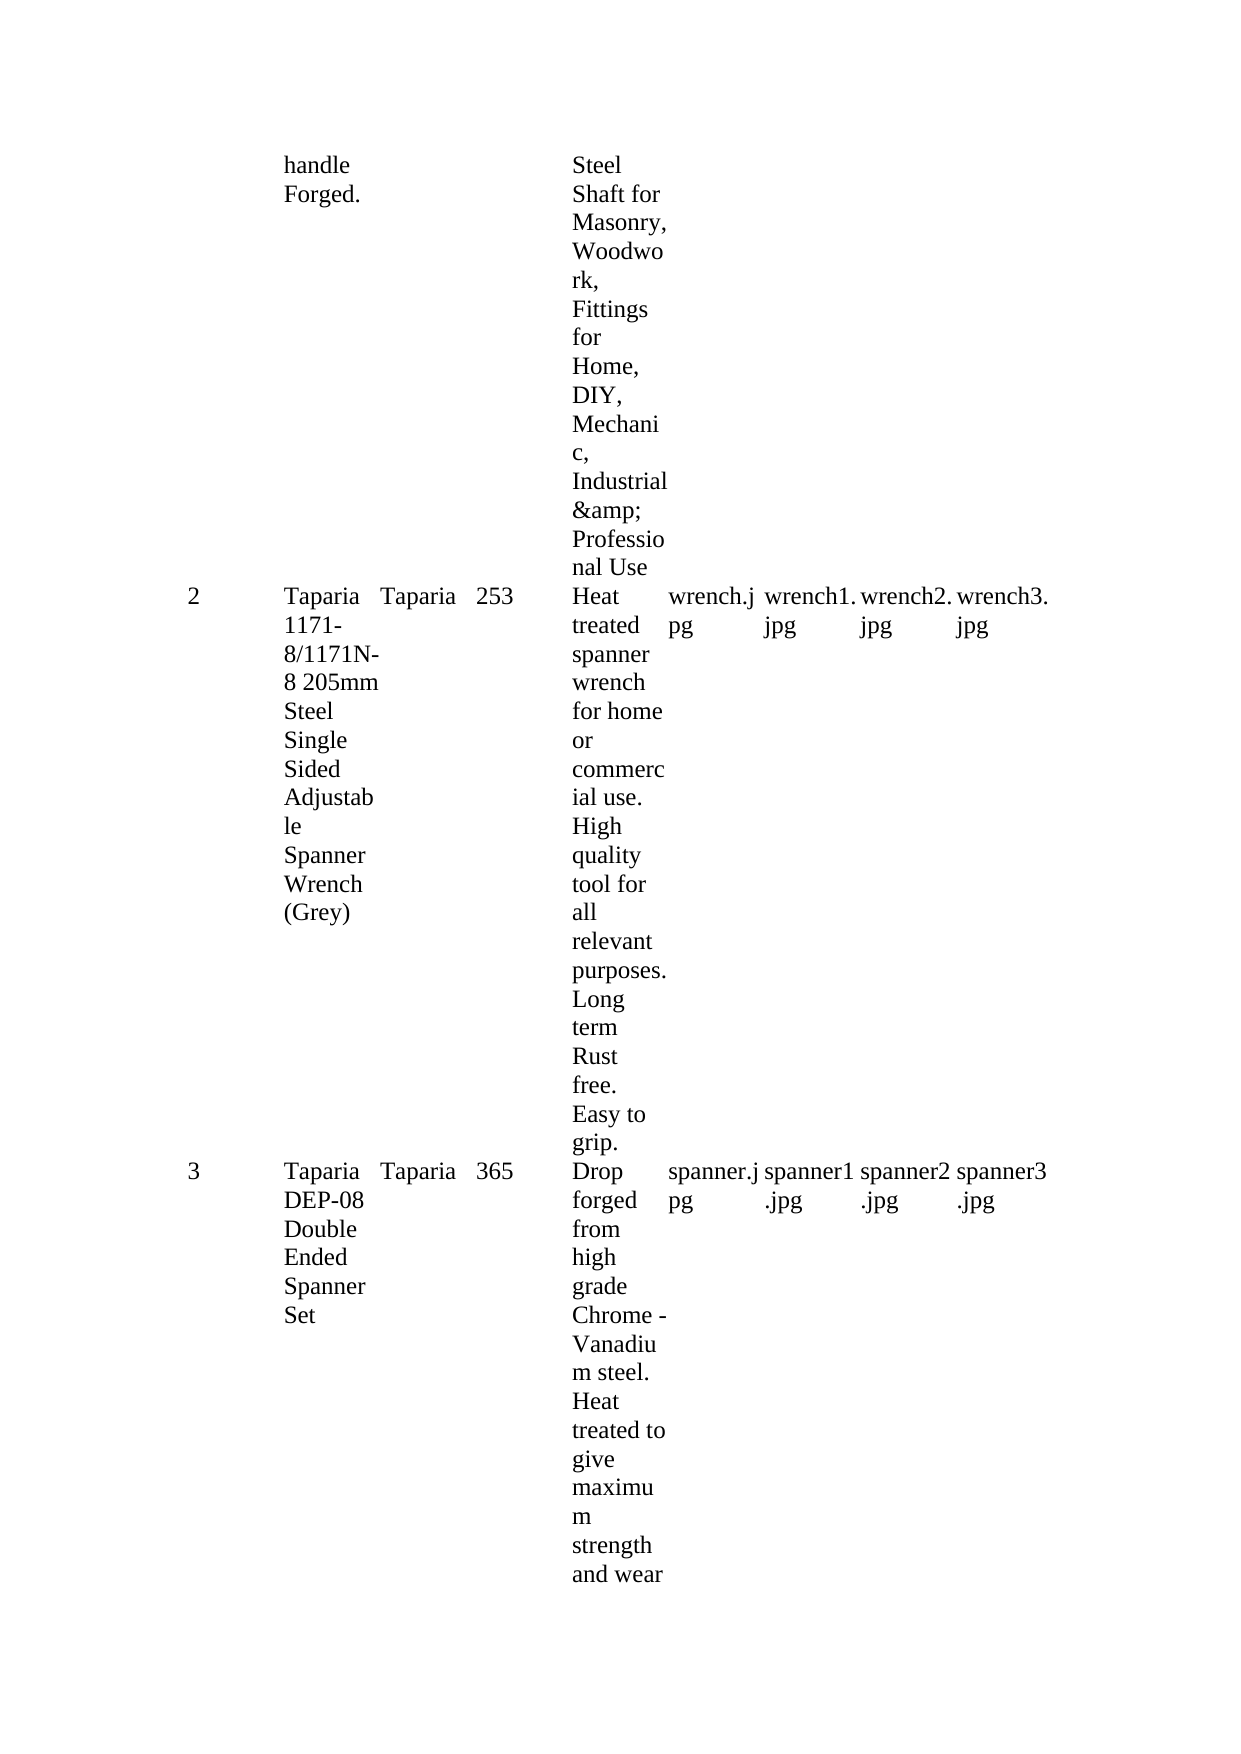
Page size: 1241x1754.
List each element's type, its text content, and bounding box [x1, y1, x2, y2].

table_cell spanner2.jpg [860, 1156, 956, 1587]
table_cell Taparia DEP-08 Double Ended Spanner Set [284, 1156, 380, 1587]
table_cell [188, 150, 283, 581]
table_cell wrench2.jpg [860, 581, 956, 1156]
table_cell wrench3.jpg [956, 581, 1053, 1156]
table_cell [956, 150, 1053, 581]
table_cell [764, 150, 860, 581]
table_cell [476, 150, 572, 581]
table_cell wrench.jpg [668, 581, 764, 1156]
table_cell 3 [188, 1156, 283, 1587]
table_cell Steel Shaft for Masonry, Woodwork, Fittings for Home, DIY, Mechanic, Industrial &amp; Professional Use [572, 150, 668, 581]
table_cell 253 [476, 581, 572, 1156]
table_cell spanner.jpg [668, 1156, 764, 1587]
table_cell Drop forged from high grade Chrome - Vanadium steel. Heat treated to give maximum strength and wear [572, 1156, 668, 1587]
table_cell Taparia [380, 1156, 476, 1587]
table_cell spanner1.jpg [764, 1156, 860, 1587]
table_cell [860, 150, 956, 581]
table_cell Taparia [380, 581, 476, 1156]
table_cell [668, 150, 764, 581]
table_cell [380, 150, 476, 581]
table_cell Heat treated spanner wrench for home or commercial use. High quality tool for all relevant purposes. Long term Rust free. Easy to grip. [572, 581, 668, 1156]
table_cell spanner3.jpg [956, 1156, 1053, 1587]
table_cell 365 [476, 1156, 572, 1587]
table_cell wrench1.jpg [764, 581, 860, 1156]
table_cell 2 [188, 581, 283, 1156]
table_cell handle Forged. [284, 150, 380, 581]
table_cell Taparia 1171-8/1171N-8 205mm Steel Single Sided Adjustable Spanner Wrench (Grey) [284, 581, 380, 1156]
